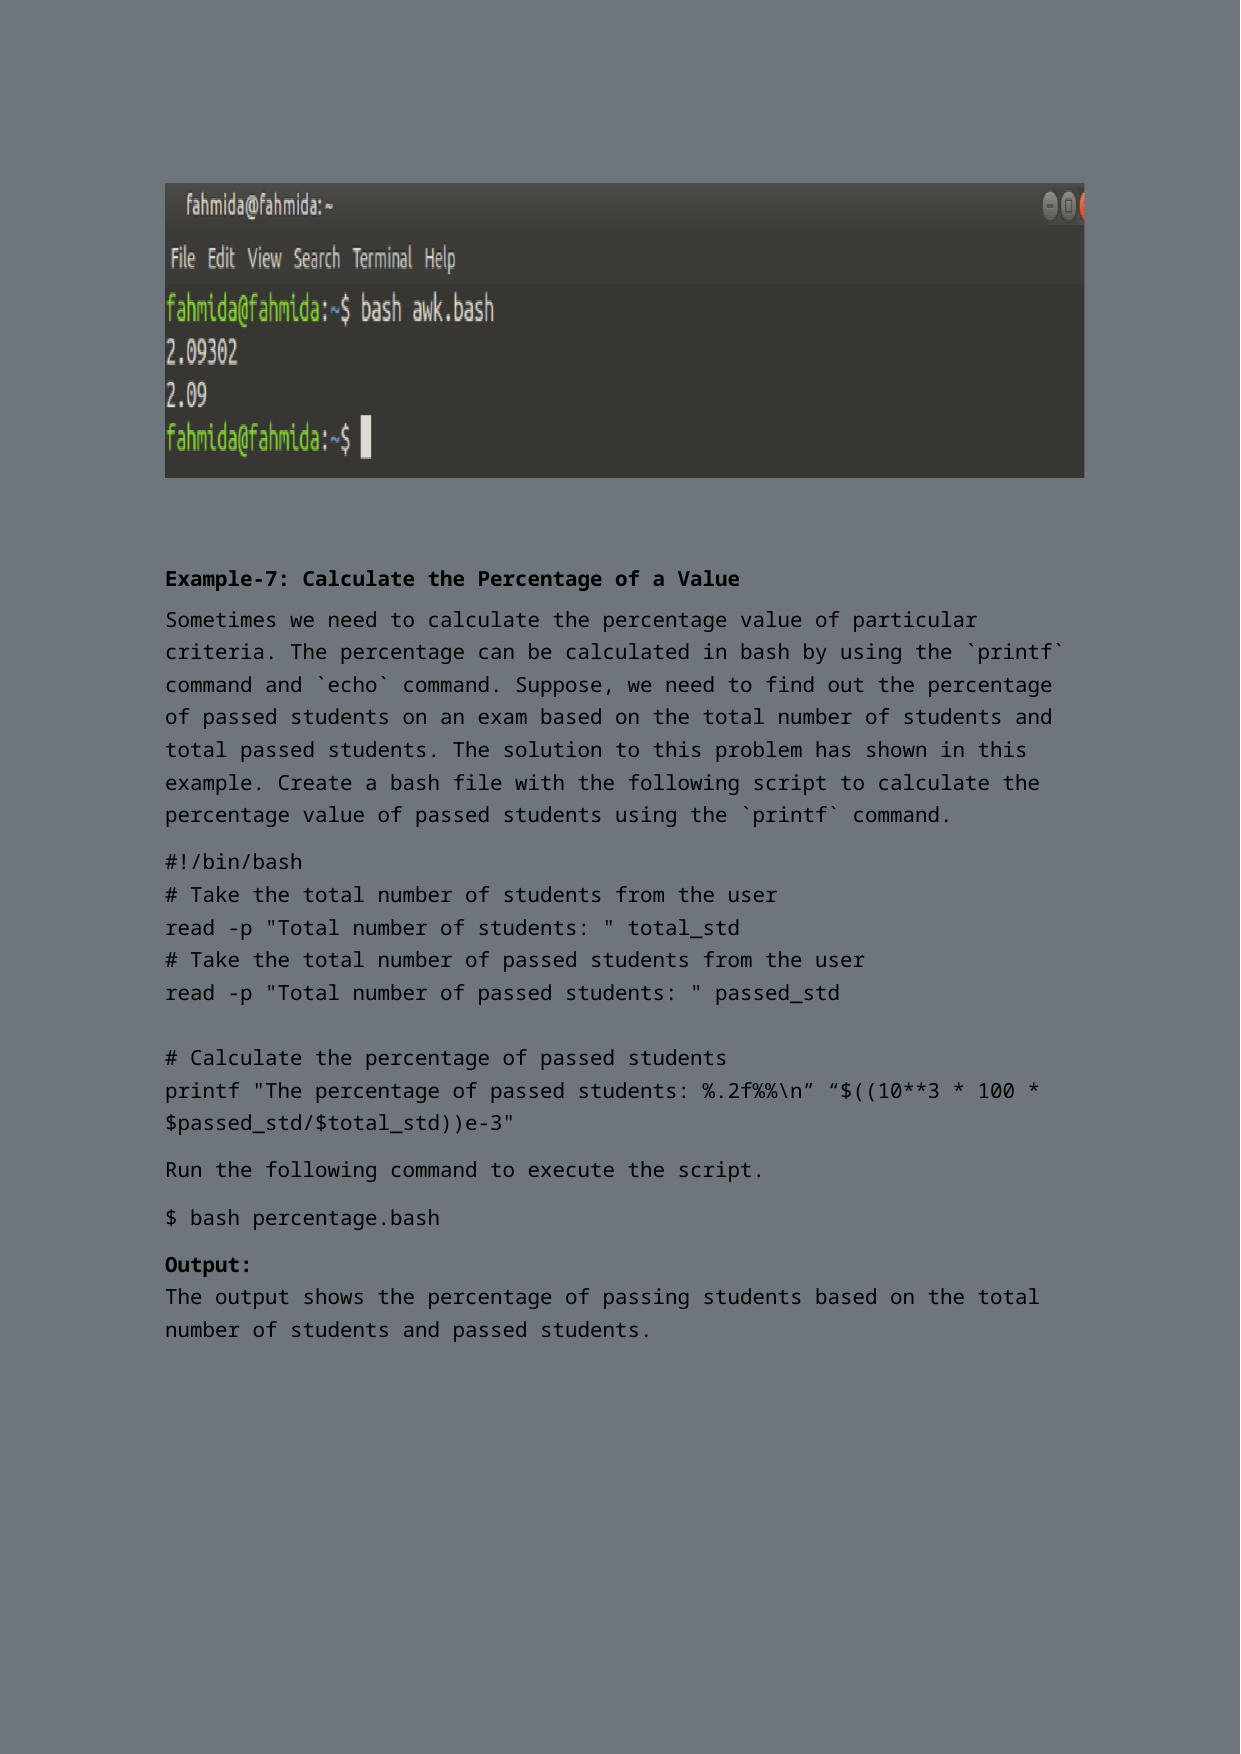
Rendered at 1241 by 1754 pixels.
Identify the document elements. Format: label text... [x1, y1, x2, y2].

text $ bash percentage.bash [165, 1203, 1075, 1231]
subtitle Example-7: Calculate the Percentage of a Value [165, 564, 1075, 592]
text Run the following command to execute the script. [165, 1156, 1075, 1184]
text #!/bin/bash # Take the total number of students from the user read -p "Total number of students: " total_std # Take the total number of passed students from the user read -p "Total number of passed students: " passed_std # Calculate the percentage of passed students printf "The percentage of passed students: %.2f%%\n” “$((10**3 * 100 * $passed_std/$total_std))e-3" [165, 847, 1075, 1137]
text Sometimes we need to calculate the percentage value of particular criteria. The percentage can be calculated in bash by using the `printf` command and `echo` command. Suppose, we need to find out the percentage of passed students on an exam based on the total number of students and total passed students. The solution to this problem has shown in this example. Create a bash file with the following script to calculate the percentage value of passed students using the `printf` command. [165, 605, 1075, 829]
text Output: The output shows the percentage of passing students based on the total number of students and passed students. [165, 1250, 1075, 1343]
picture [165, 183, 1085, 478]
